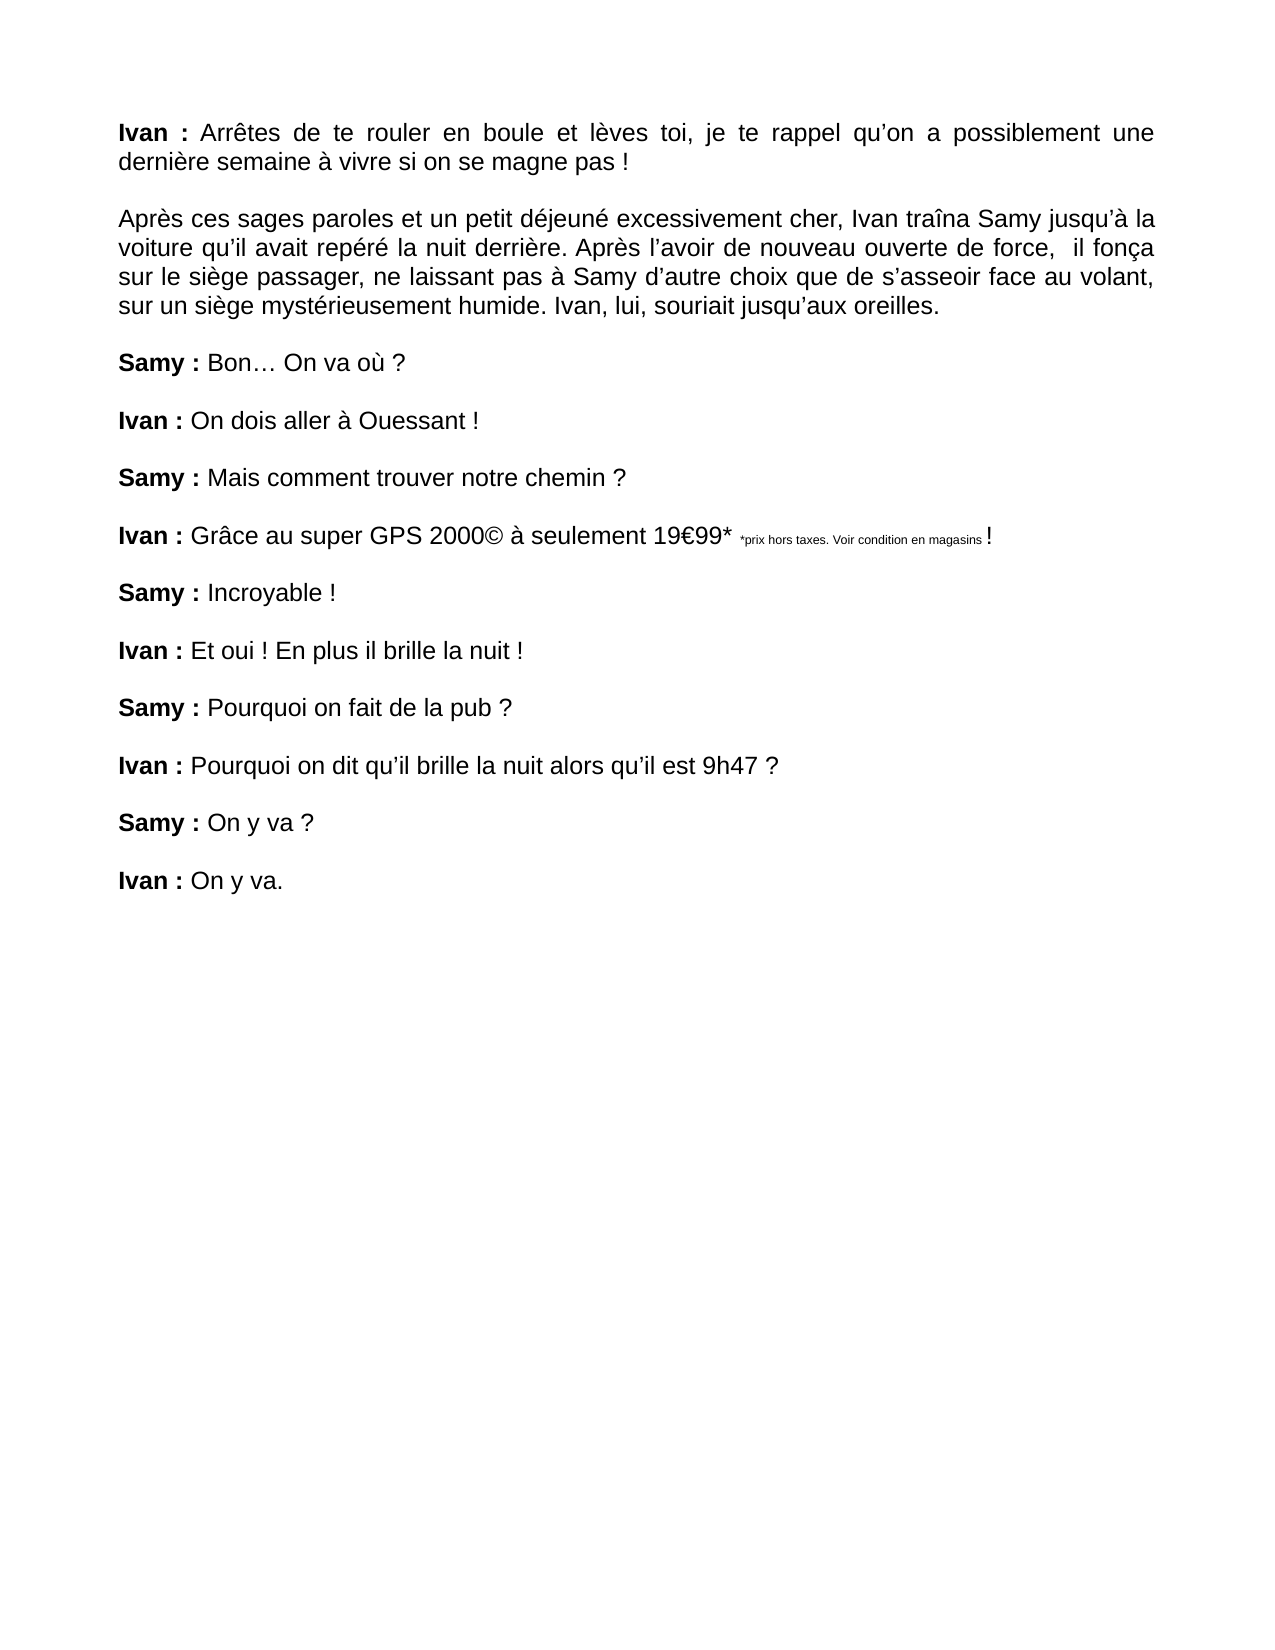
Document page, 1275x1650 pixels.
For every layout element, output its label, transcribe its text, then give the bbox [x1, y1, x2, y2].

text Après ces sages paroles et un petit déjeuné excessivement cher, Ivan traîna Samy jusqu’à la voiture qu’il avait repéré la nuit derrière. Après l’avoir de nouveau ouverte de force, il fonça sur le siège passager, ne laissant pas à Samy d’autre choix que de s’asseoir face au volant, sur un siège mystérieusement humide. Ivan, lui, souriait jusqu’aux oreilles. [118, 204, 1157, 319]
text Samy : Mais comment trouver notre chemin ? [118, 463, 1157, 492]
text Samy : On y va ? [118, 808, 1157, 837]
text Ivan : On dois aller à Ouessant ! [118, 406, 1157, 434]
text Ivan : On y va. [118, 866, 1157, 894]
text Samy : Bon… On va où ? [118, 348, 1157, 377]
text Ivan : Grâce au super GPS 2000© à seulement 19€99* *prix hors taxes. Voir condition en magasins ! [118, 521, 1157, 549]
text Ivan : Pourquoi on dit qu’il brille la nuit alors qu’il est 9h47 ? [118, 751, 1157, 779]
text Samy : Incroyable ! [118, 578, 1157, 607]
text Ivan : Et oui ! En plus il brille la nuit ! [118, 636, 1157, 664]
text Samy : Pourquoi on fait de la pub ? [118, 693, 1157, 722]
text Ivan : Arrêtes de te rouler en boule et lèves toi, je te rappel qu’on a possiblement une dernière semaine à vivre si on se magne pas ! [118, 118, 1157, 176]
